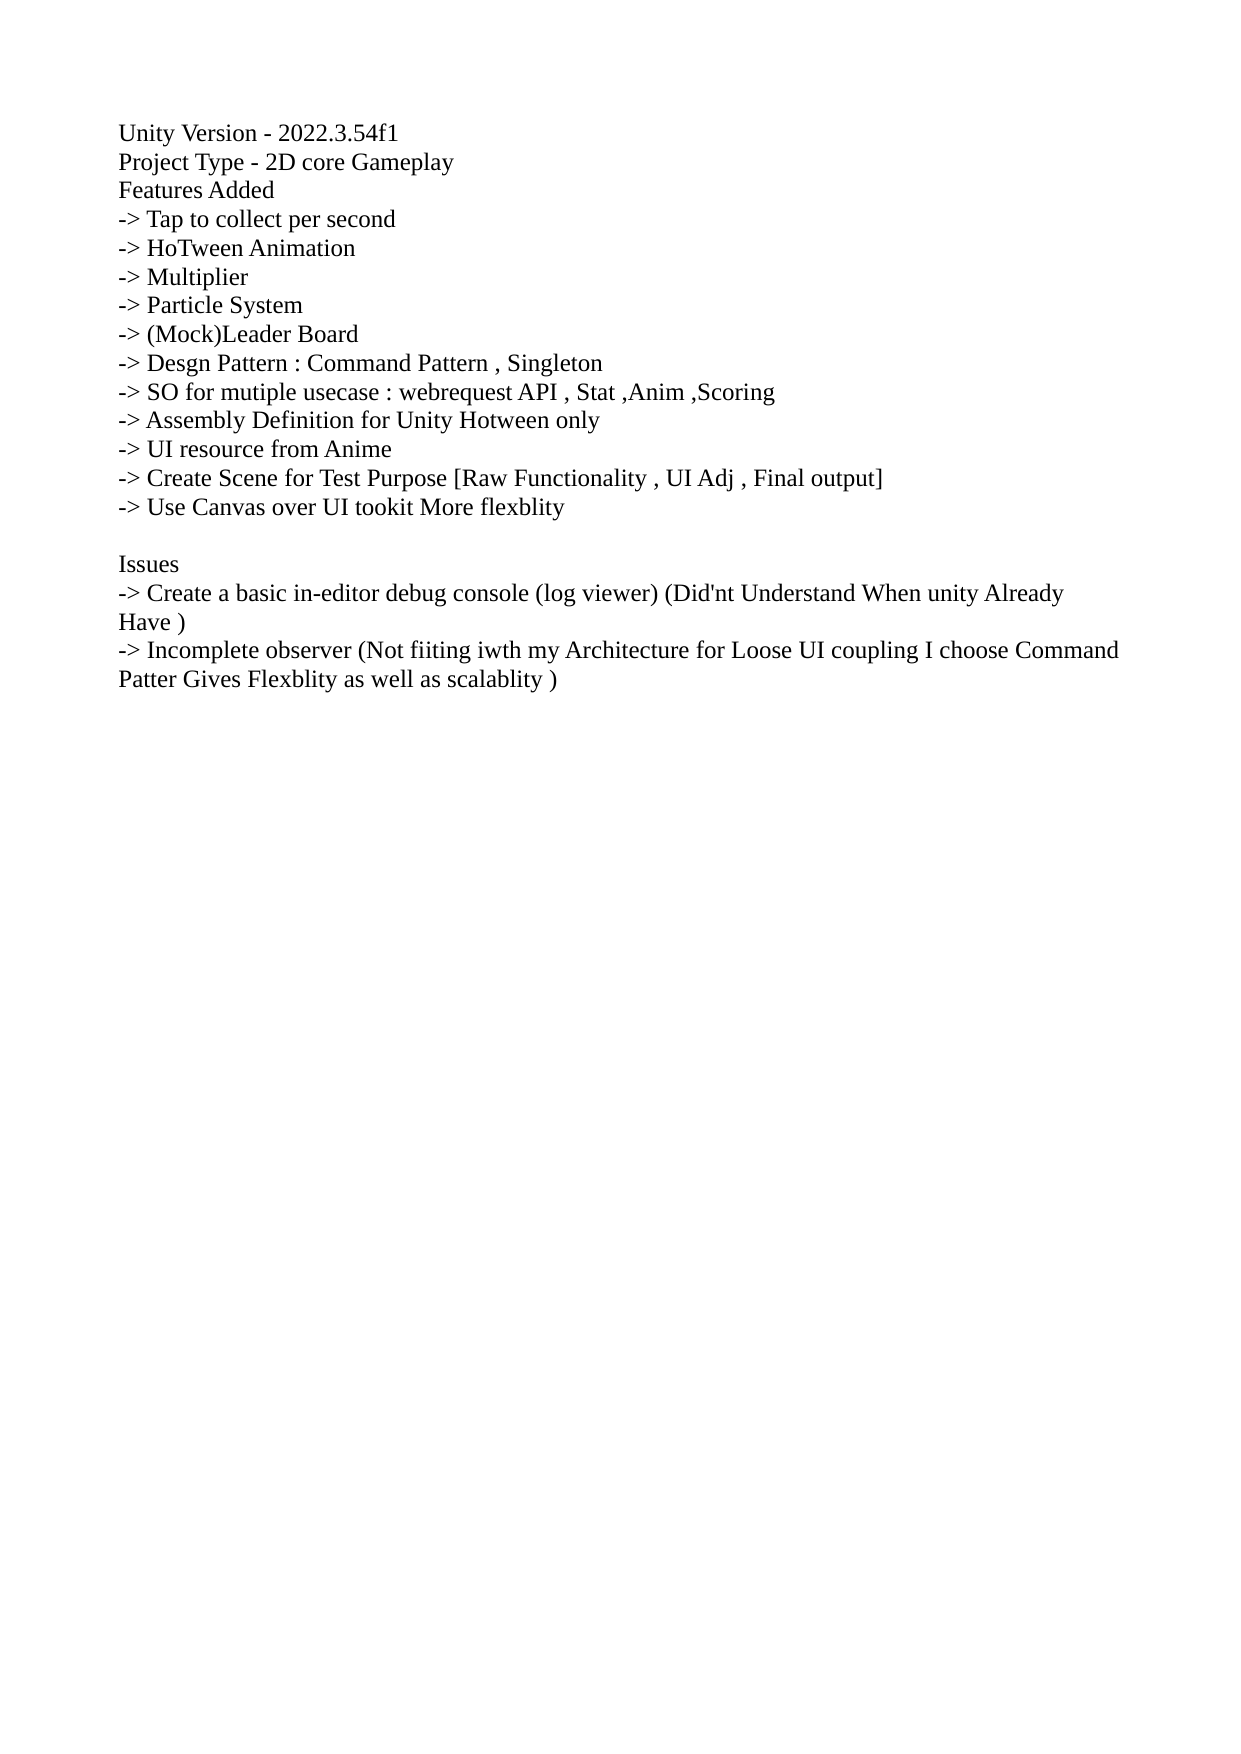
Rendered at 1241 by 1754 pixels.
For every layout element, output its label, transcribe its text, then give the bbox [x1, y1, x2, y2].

text Unity Version - 2022.3.54f1 Project Type - 2D core Gameplay Features Added -> Tap to collect per second -> HoTween Animation -> Multiplier -> Particle System -> (Mock)Leader Board -> Desgn Pattern : Command Pattern , Singleton -> SO for mutiple usecase : webrequest API , Stat ,Anim ,Scoring -> Assembly Definition for Unity Hotween only -> UI resource from Anime -> Create Scene for Test Purpose [Raw Functionality , UI Adj , Final output] -> Use Canvas over UI tookit More flexblity Issues -> Create a basic in-editor debug console (log viewer) (Did'nt Understand When unity Already Have ) -> Incomplete observer (Not fiiting iwth my Architecture for Loose UI coupling I choose Command Patter Gives Flexblity as well as scalablity ) [118, 118, 1122, 693]
